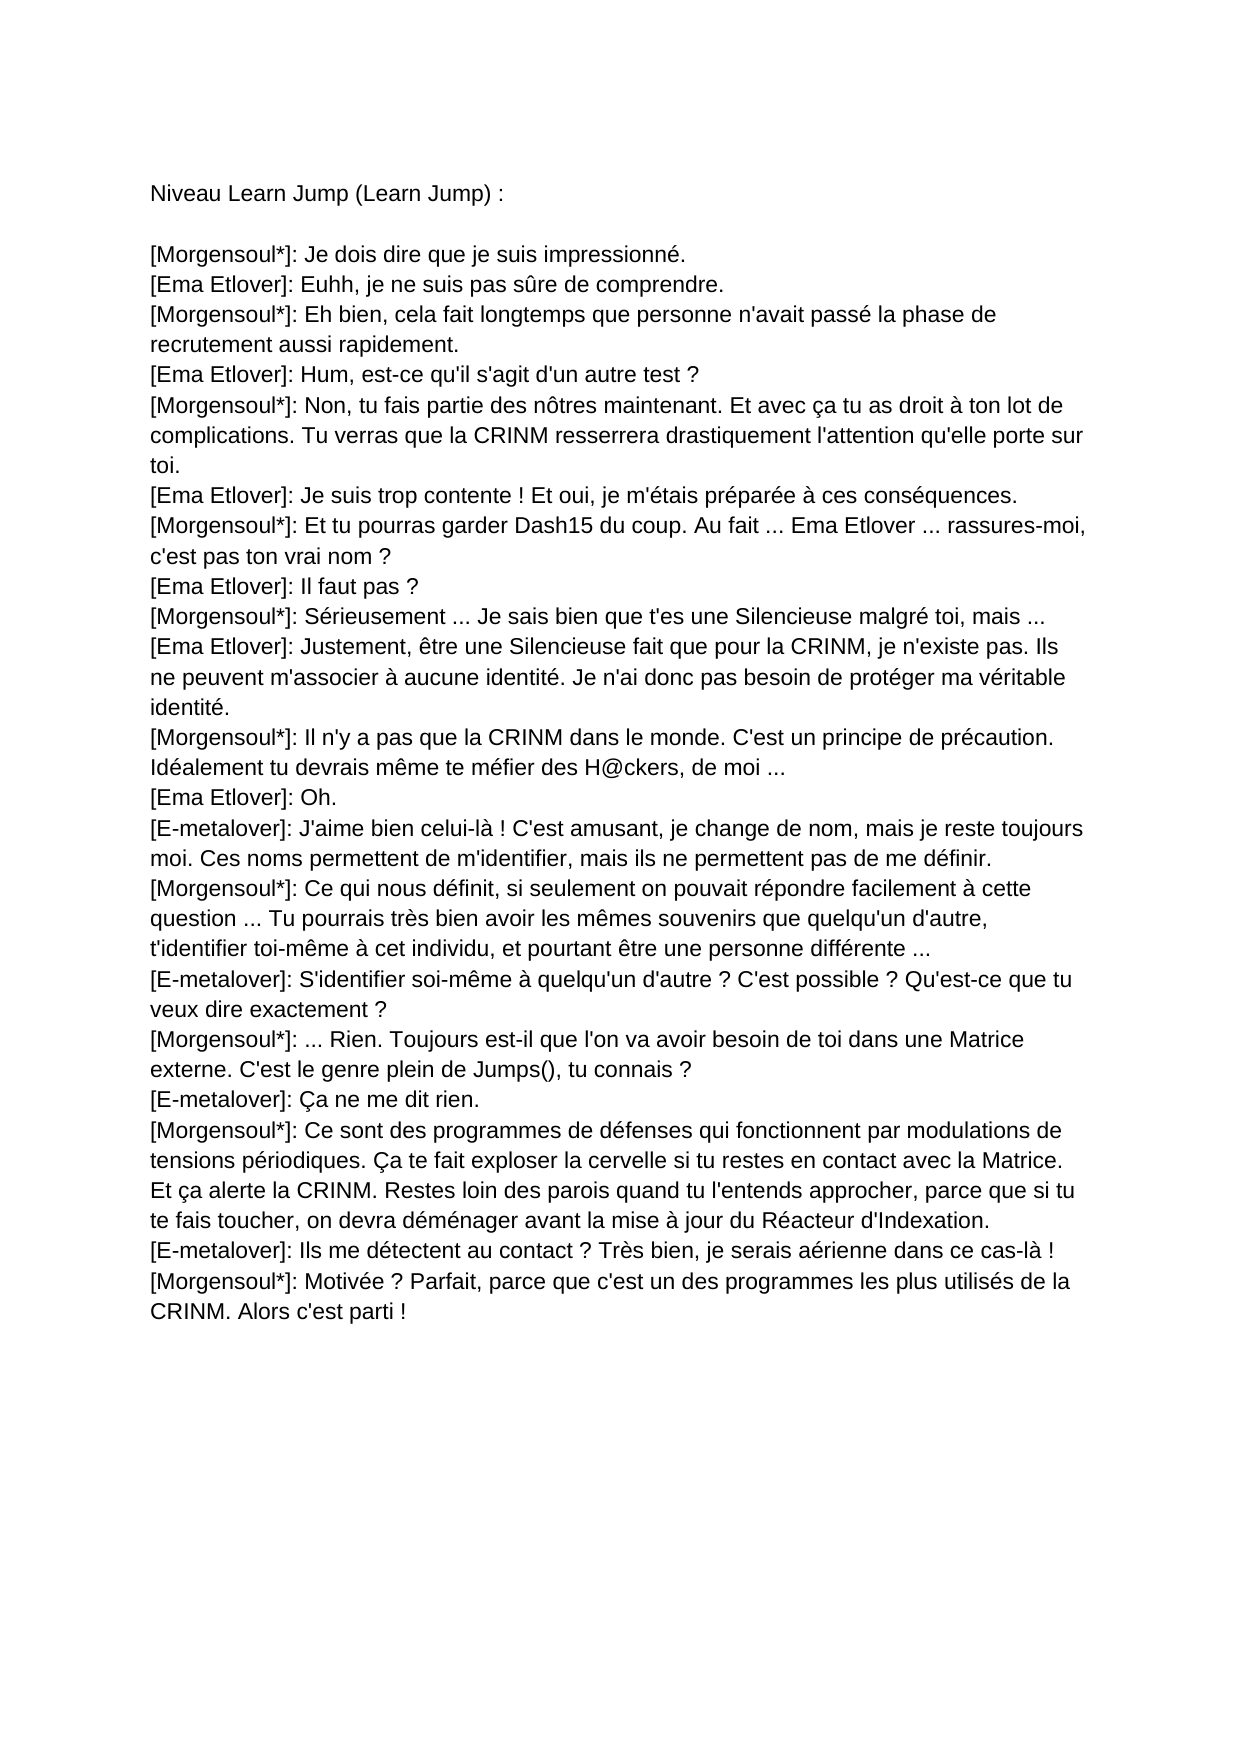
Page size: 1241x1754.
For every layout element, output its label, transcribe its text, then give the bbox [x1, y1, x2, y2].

text [E-metalover]: Ils me détectent au contact ? Très bien, je serais aérienne dans ce cas-là ! [150, 1237, 1090, 1264]
text [Ema Etlover]: Je suis trop contente ! Et oui, je m'étais préparée à ces conséquences. [150, 482, 1090, 509]
text [Ema Etlover]: Il faut pas ? [150, 573, 1090, 599]
text [Morgensoul*]: ... Rien. Toujours est-il que l'on va avoir besoin de toi dans une Matrice externe. C'est le genre plein de Jumps(), tu connais ? [150, 1026, 1090, 1083]
text [Morgensoul*]: Sérieusement ... Je sais bien que t'es une Silencieuse malgré toi, mais ... [150, 603, 1090, 629]
text [Ema Etlover]: Oh. [150, 784, 1090, 811]
text [E-metalover]: S'identifier soi-même à quelqu'un d'autre ? C'est possible ? Qu'est-ce que tu veux dire exactement ? [150, 966, 1090, 1022]
text [E-metalover]: J'aime bien celui-là ! C'est amusant, je change de nom, mais je reste toujours moi. Ces noms permettent de m'identifier, mais ils ne permettent pas de me définir. [150, 814, 1090, 871]
text [Morgensoul*]: Il n'y a pas que la CRINM dans le monde. C'est un principe de précaution. Idéalement tu devrais même te méfier des H@ckers, de moi ... [150, 724, 1090, 781]
text [Ema Etlover]: Euhh, je ne suis pas sûre de comprendre. [150, 271, 1090, 297]
text [E-metalover]: Ça ne me dit rien. [150, 1086, 1090, 1113]
text [Morgensoul*]: Et tu pourras garder Dash15 du coup. Au fait ... Ema Etlover ... rassures-moi, c'est pas ton vrai nom ? [150, 512, 1090, 569]
text [Morgensoul*]: Non, tu fais partie des nôtres maintenant. Et avec ça tu as droit à ton lot de complications. Tu verras que la CRINM resserrera drastiquement l'attention qu'elle porte sur toi. [150, 392, 1090, 478]
text [Morgensoul*]: Ce sont des programmes de défenses qui fonctionnent par modulations de tensions périodiques. Ça te fait exploser la cervelle si tu restes en contact avec la Matrice. Et ça alerte la CRINM. Restes loin des parois quand tu l'entends approcher, parce que si tu te fais toucher, on devra déménager avant la mise à jour du Réacteur d'Indexation. [150, 1117, 1090, 1234]
text [Morgensoul*]: Motivée ? Parfait, parce que c'est un des programmes les plus utilisés de la CRINM. Alors c'est parti ! [150, 1268, 1090, 1324]
text [Ema Etlover]: Justement, être une Silencieuse fait que pour la CRINM, je n'existe pas. Ils ne peuvent m'associer à aucune identité. Je n'ai donc pas besoin de protéger ma véritable identité. [150, 633, 1090, 720]
text Niveau Learn Jump (Learn Jump) : [150, 180, 1090, 207]
text [Ema Etlover]: Hum, est-ce qu'il s'agit d'un autre test ? [150, 361, 1090, 388]
text [Morgensoul*]: Eh bien, cela fait longtemps que personne n'avait passé la phase de recrutement aussi rapidement. [150, 301, 1090, 358]
text [Morgensoul*]: Je dois dire que je suis impressionné. [150, 241, 1090, 267]
text [Morgensoul*]: Ce qui nous définit, si seulement on pouvait répondre facilement à cette question ... Tu pourrais très bien avoir les mêmes souvenirs que quelqu'un d'autre, t'identifier toi-même à cet individu, et pourtant être une personne différente ... [150, 875, 1090, 962]
